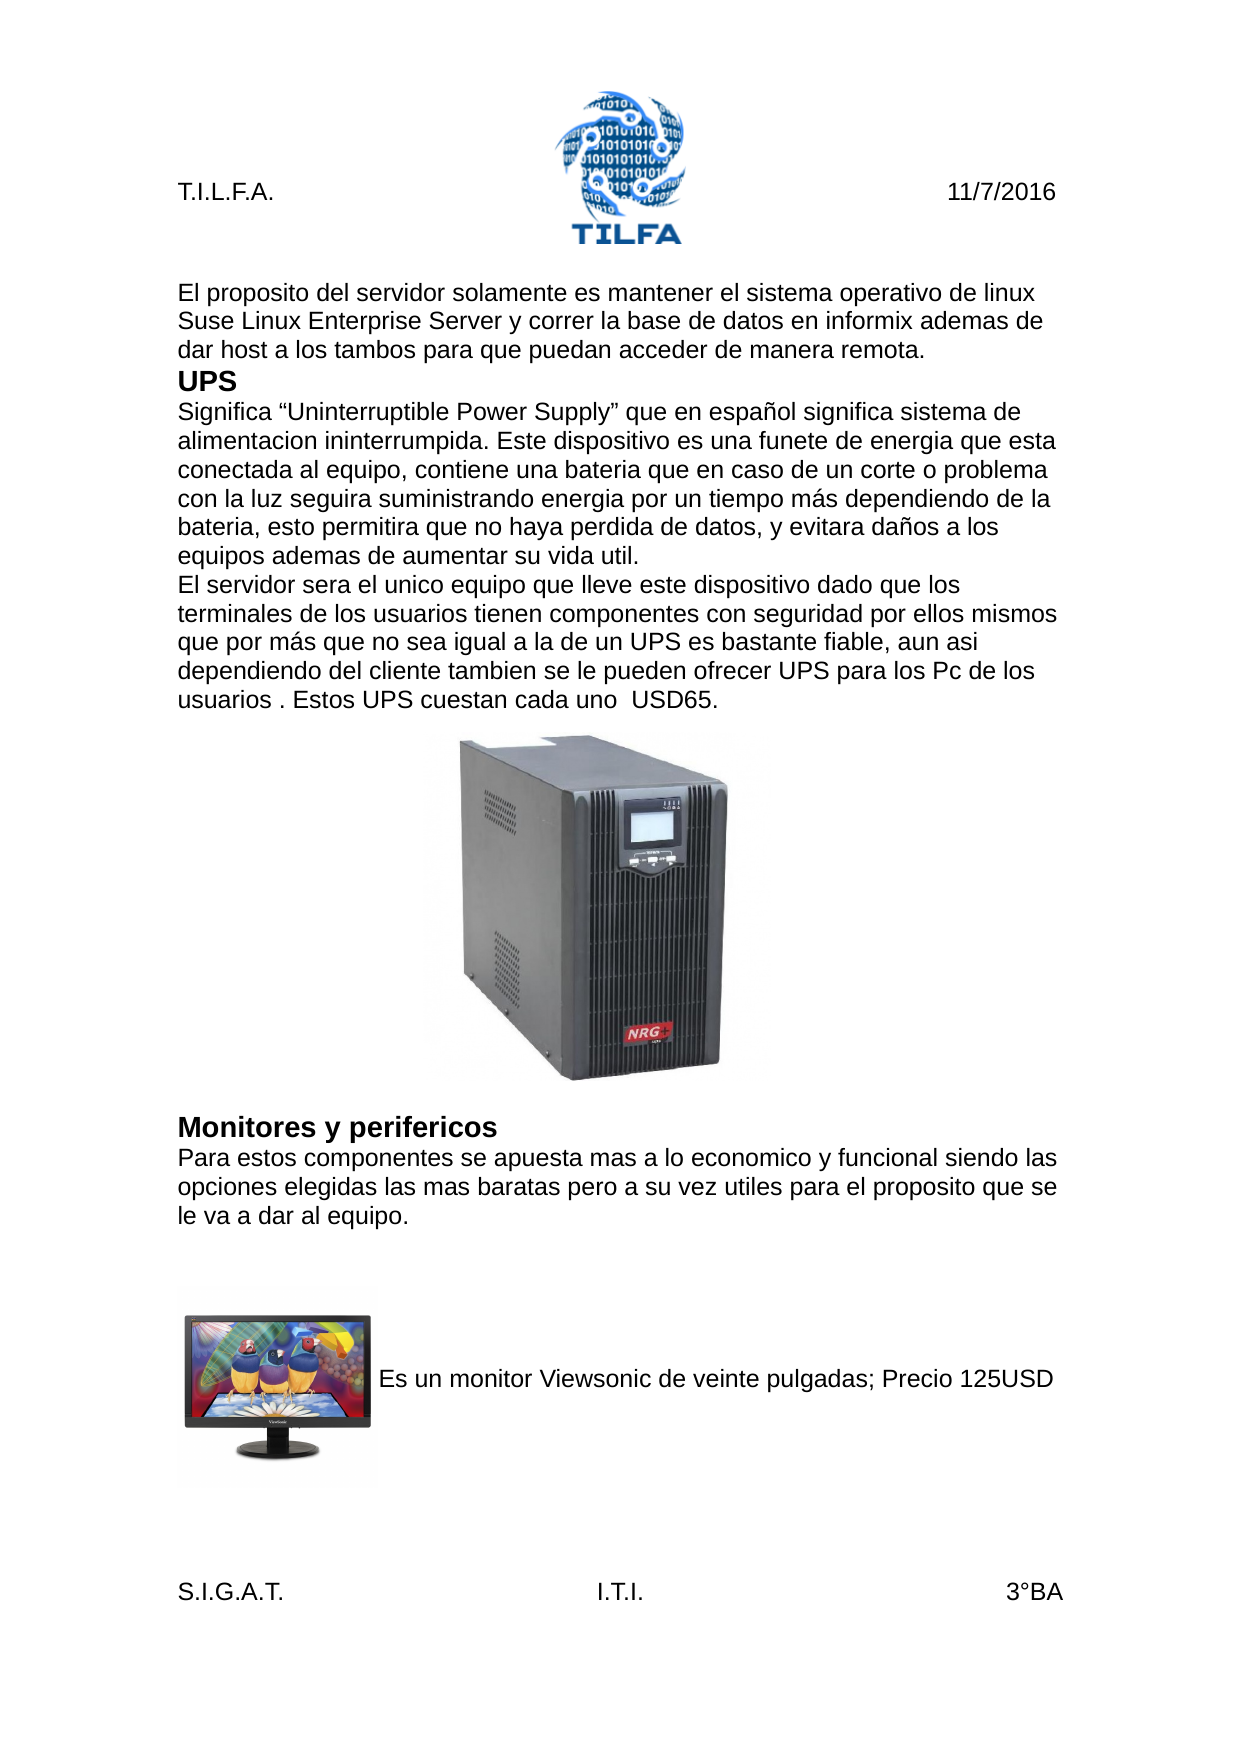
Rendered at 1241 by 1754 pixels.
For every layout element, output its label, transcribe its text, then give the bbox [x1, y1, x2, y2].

text UPS [177, 364, 1063, 397]
text Significa “Uninterruptible Power Supply” que en español significa sistema de alimentacion ininterrumpida. Este dispositivo es una funete de energia que esta conectada al equipo, contiene una bateria que en caso de un corte o problema con la luz seguira suministrando energia por un tiempo más dependiendo de la bateria, esto permitira que no haya perdida de datos, y evitara daños a los equipos ademas de aumentar su vida util. [177, 397, 1063, 570]
text El servidor sera el unico equipo que lleve este dispositivo dado que los terminales de los usuarios tienen componentes con seguridad por ellos mismos que por más que no sea igual a la de un UPS es bastante fiable, aun asi dependiendo del cliente tambien se le pueden ofrecer UPS para los Pc de los usuarios . Estos UPS cuestan cada uno USD65. [177, 570, 1063, 713]
text Para estos componentes se apuesta mas a lo economico y funcional siendo las opciones elegidas las mas baratas pero a su vez utiles para el proposito que se le va a dar al equipo. [177, 1143, 1063, 1229]
picture [177, 1286, 379, 1488]
text El proposito del servidor solamente es mantener el sistema operativo de linux Suse Linux Enterprise Server y correr la base de datos en informix ademas de dar host a los tambos para que puedan acceder de manera remota. [177, 277, 1063, 364]
text Monitores y perifericos [177, 1109, 1063, 1143]
picture [554, 91, 687, 244]
text Es un monitor Viewsonic de veinte pulgadas; Precio 125USD [379, 1287, 1063, 1488]
picture [423, 732, 772, 1081]
